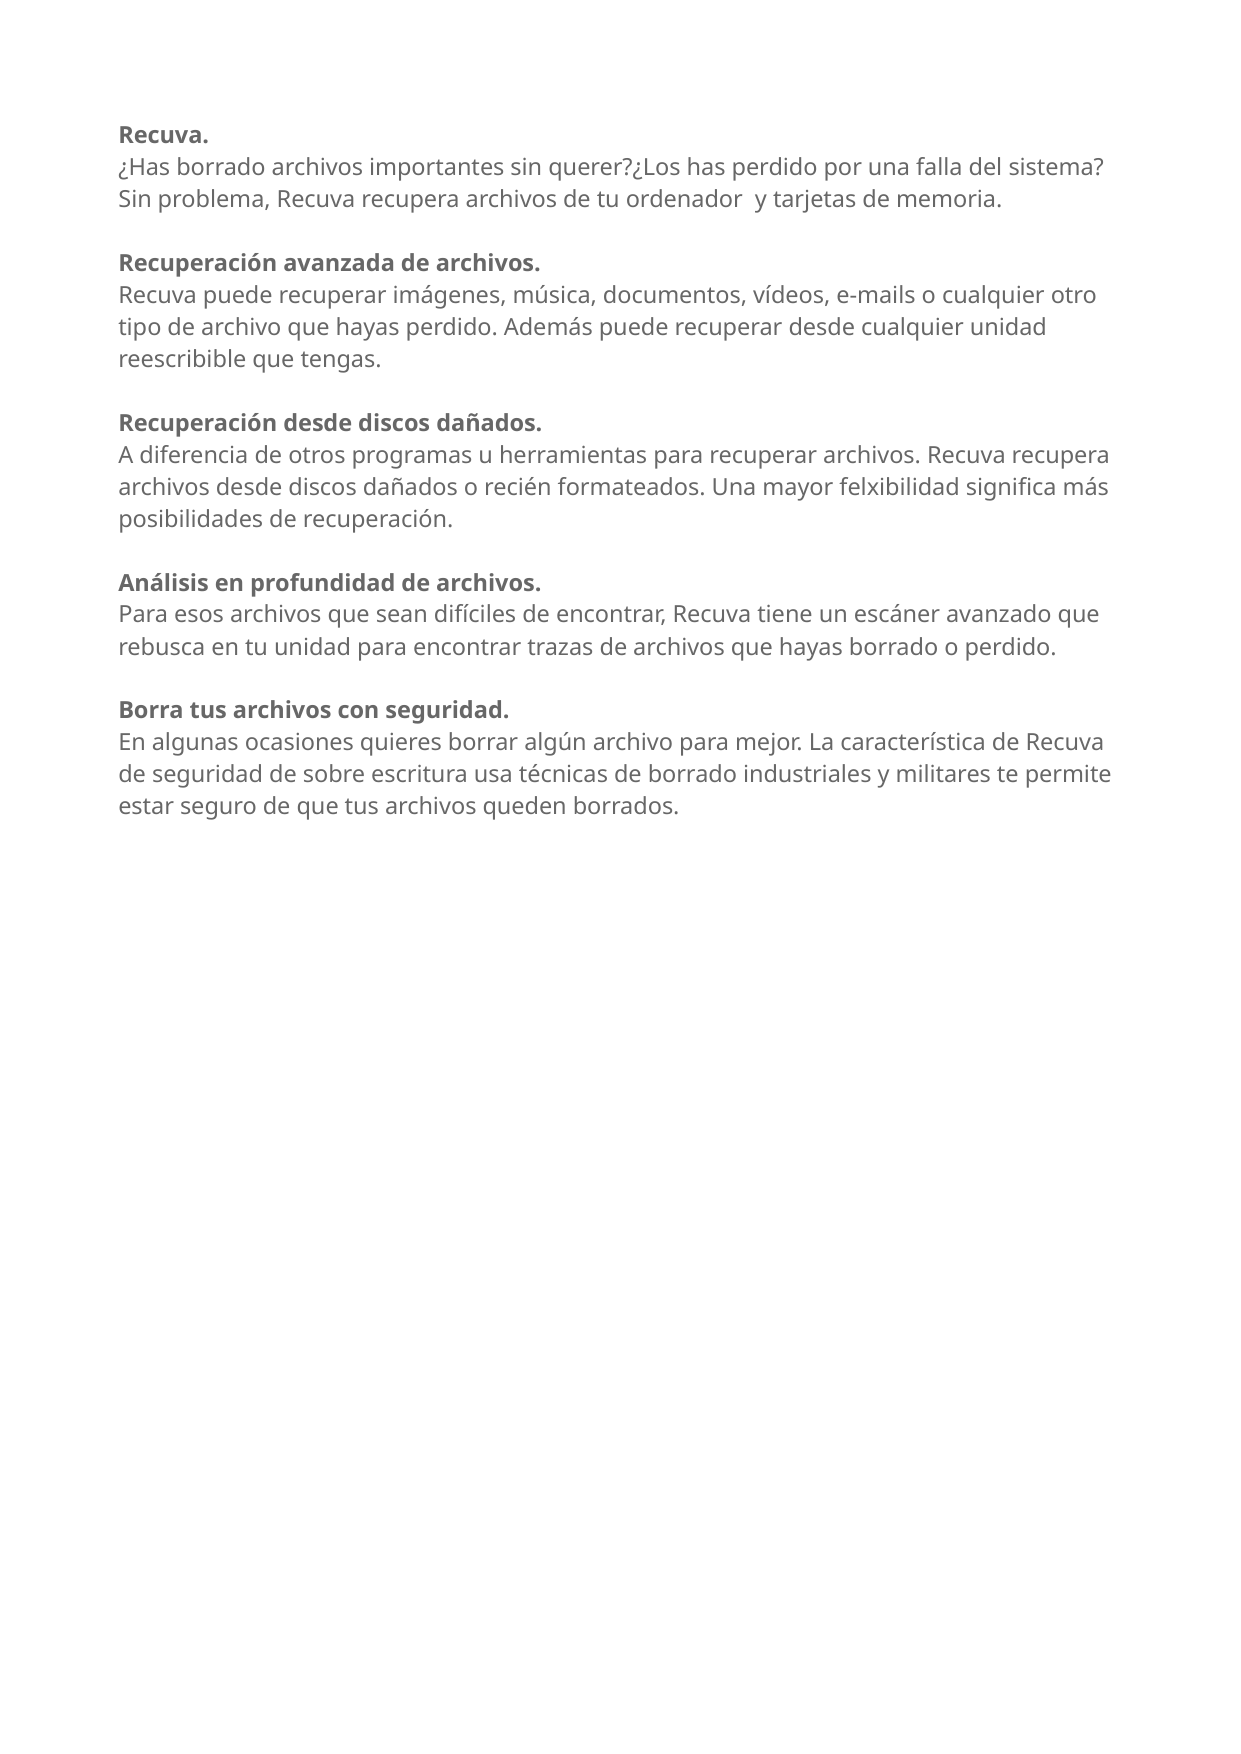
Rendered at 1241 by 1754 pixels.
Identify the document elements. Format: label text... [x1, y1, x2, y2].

text Borra tus archivos con seguridad. [118, 694, 1122, 726]
text Recuva. [118, 118, 1122, 150]
text Recuperación desde discos dañados. [118, 406, 1122, 438]
text A diferencia de otros programas u herramientas para recuperar archivos. Recuva recupera archivos desde discos dañados o recién formateados. Una mayor felxibilidad significa más posibilidades de recuperación. [118, 438, 1122, 534]
text ¿Has borrado archivos importantes sin querer?¿Los has perdido por una falla del sistema? [118, 150, 1122, 182]
text En algunas ocasiones quieres borrar algún archivo para mejor. La característica de Recuva de seguridad de sobre escritura usa técnicas de borrado industriales y militares te permite estar seguro de que tus archivos queden borrados. [118, 726, 1122, 822]
text Para esos archivos que sean difíciles de encontrar, Recuva tiene un escáner avanzado que rebusca en tu unidad para encontrar trazas de archivos que hayas borrado o perdido. [118, 598, 1122, 662]
text Sin problema, Recuva recupera archivos de tu ordenador y tarjetas de memoria. [118, 182, 1122, 214]
text Recuperación avanzada de archivos. [118, 246, 1122, 278]
text Análisis en profundidad de archivos. [118, 566, 1122, 598]
text Recuva puede recuperar imágenes, música, documentos, vídeos, e-mails o cualquier otro tipo de archivo que hayas perdido. Además puede recuperar desde cualquier unidad reescribible que tengas. [118, 278, 1122, 374]
